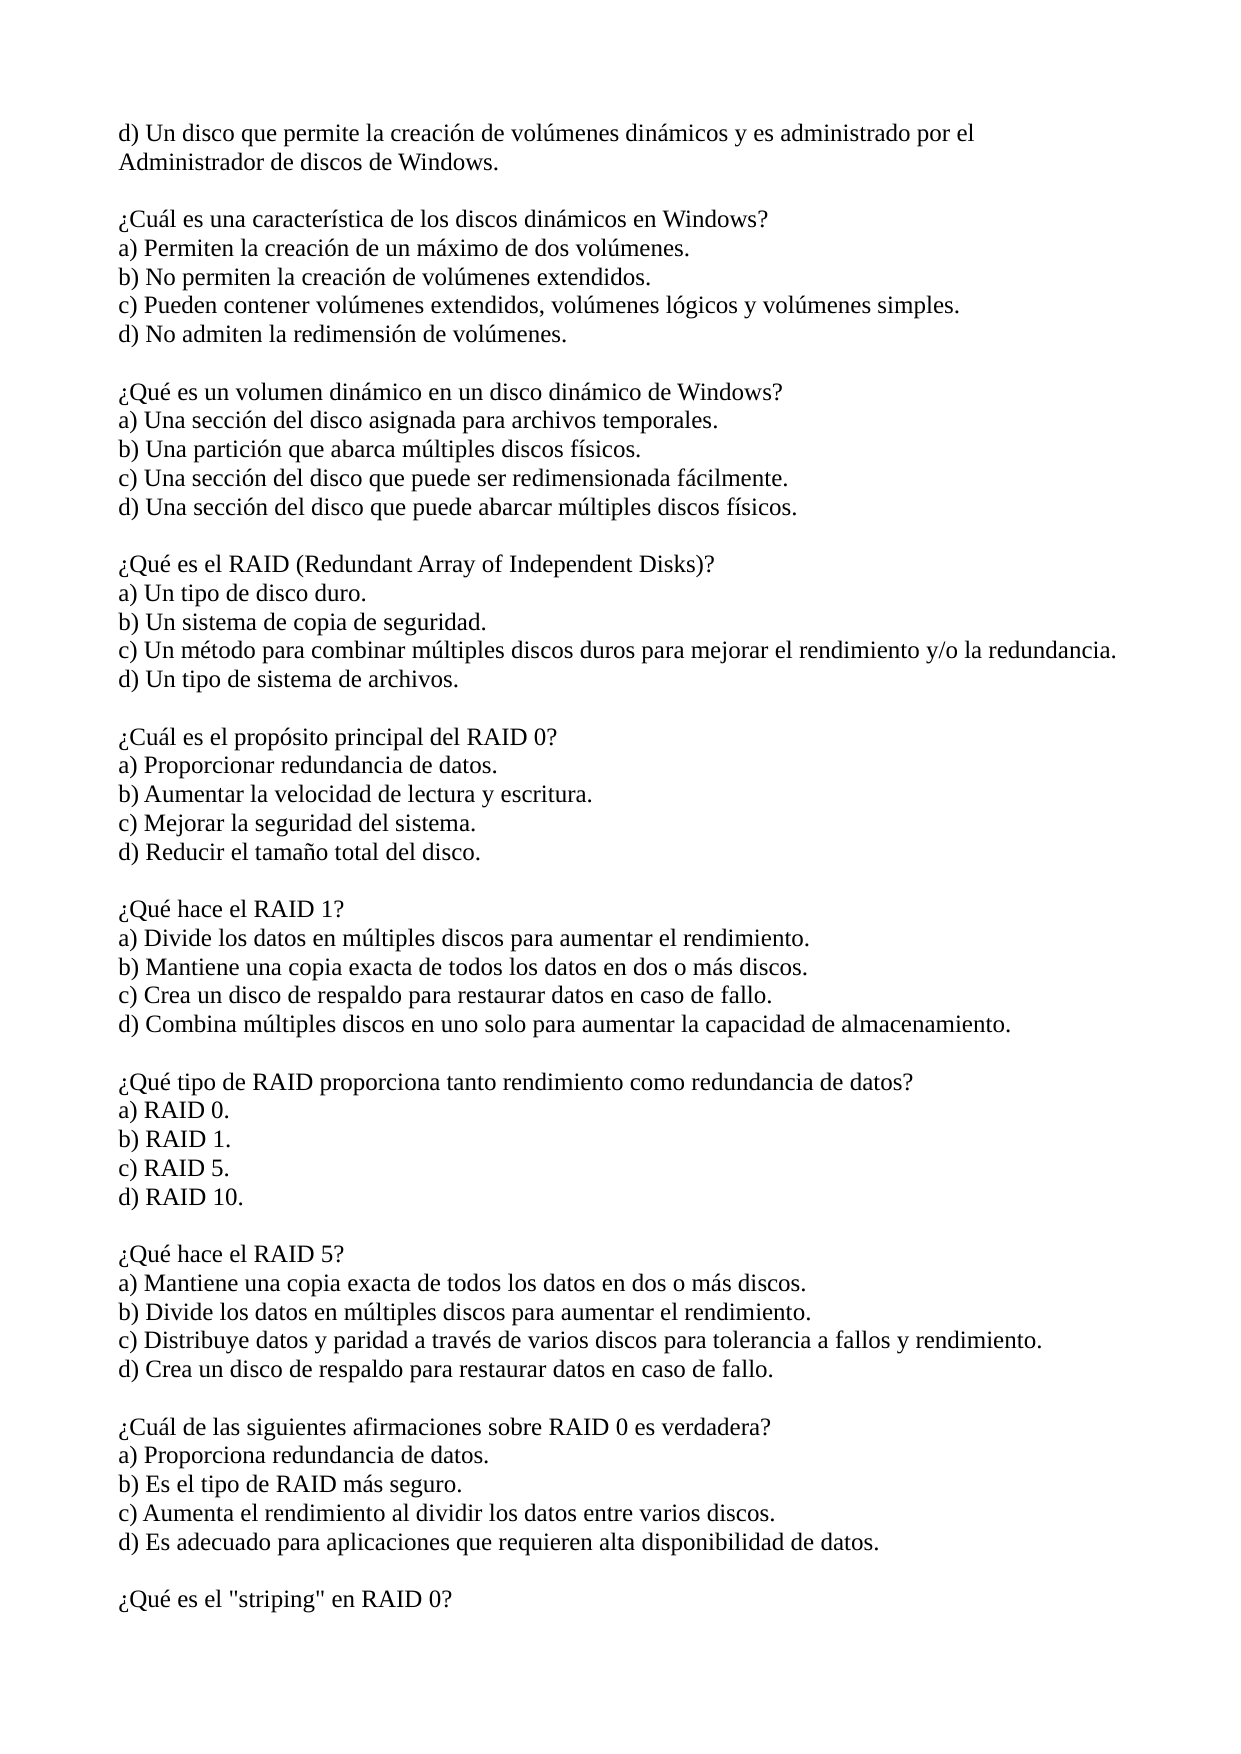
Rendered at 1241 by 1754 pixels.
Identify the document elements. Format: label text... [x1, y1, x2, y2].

text d) Combina múltiples discos en uno solo para aumentar la capacidad de almacenamiento. [118, 1009, 1122, 1038]
text d) Una sección del disco que puede abarcar múltiples discos físicos. [118, 492, 1122, 521]
text a) Proporciona redundancia de datos. [118, 1441, 1122, 1469]
text a) Mantiene una copia exacta de todos los datos en dos o más discos. [118, 1268, 1122, 1297]
text d) Crea un disco de respaldo para restaurar datos en caso de fallo. [118, 1354, 1122, 1383]
text b) Una partición que abarca múltiples discos físicos. [118, 434, 1122, 463]
text a) RAID 0. [118, 1096, 1122, 1124]
text ¿Qué hace el RAID 1? [118, 894, 1122, 923]
text ¿Qué es el "striping" en RAID 0? [118, 1584, 1122, 1613]
text ¿Cuál es una característica de los discos dinámicos en Windows? [118, 204, 1122, 233]
text a) Divide los datos en múltiples discos para aumentar el rendimiento. [118, 923, 1122, 952]
text c) Una sección del disco que puede ser redimensionada fácilmente. [118, 463, 1122, 492]
text ¿Cuál de las siguientes afirmaciones sobre RAID 0 es verdadera? [118, 1412, 1122, 1441]
text ¿Qué es un volumen dinámico en un disco dinámico de Windows? [118, 377, 1122, 406]
text a) Permiten la creación de un máximo de dos volúmenes. [118, 233, 1122, 262]
text d) RAID 10. [118, 1182, 1122, 1211]
text ¿Qué es el RAID (Redundant Array of Independent Disks)? [118, 549, 1122, 578]
text c) Aumenta el rendimiento al dividir los datos entre varios discos. [118, 1498, 1122, 1527]
text d) Es adecuado para aplicaciones que requieren alta disponibilidad de datos. [118, 1527, 1122, 1556]
text c) Distribuye datos y paridad a través de varios discos para tolerancia a fallos y rendimiento. [118, 1326, 1122, 1354]
text b) Es el tipo de RAID más seguro. [118, 1469, 1122, 1498]
text d) No admiten la redimensión de volúmenes. [118, 319, 1122, 348]
text d) Un disco que permite la creación de volúmenes dinámicos y es administrado por el Administrador de discos de Windows. [118, 118, 1122, 176]
text b) Un sistema de copia de seguridad. [118, 607, 1122, 636]
text ¿Cuál es el propósito principal del RAID 0? [118, 722, 1122, 751]
text a) Un tipo de disco duro. [118, 578, 1122, 607]
text c) RAID 5. [118, 1153, 1122, 1182]
text b) No permiten la creación de volúmenes extendidos. [118, 262, 1122, 291]
text ¿Qué hace el RAID 5? [118, 1239, 1122, 1268]
text b) Divide los datos en múltiples discos para aumentar el rendimiento. [118, 1297, 1122, 1326]
text d) Un tipo de sistema de archivos. [118, 664, 1122, 693]
text a) Una sección del disco asignada para archivos temporales. [118, 406, 1122, 434]
text b) Mantiene una copia exacta de todos los datos en dos o más discos. [118, 952, 1122, 981]
text b) Aumentar la velocidad de lectura y escritura. [118, 779, 1122, 808]
text ¿Qué tipo de RAID proporciona tanto rendimiento como redundancia de datos? [118, 1067, 1122, 1096]
text c) Crea un disco de respaldo para restaurar datos en caso de fallo. [118, 981, 1122, 1009]
text c) Pueden contener volúmenes extendidos, volúmenes lógicos y volúmenes simples. [118, 291, 1122, 319]
text c) Mejorar la seguridad del sistema. [118, 808, 1122, 837]
text c) Un método para combinar múltiples discos duros para mejorar el rendimiento y/o la redundancia. [118, 636, 1122, 664]
text b) RAID 1. [118, 1124, 1122, 1153]
text d) Reducir el tamaño total del disco. [118, 837, 1122, 866]
text a) Proporcionar redundancia de datos. [118, 751, 1122, 779]
